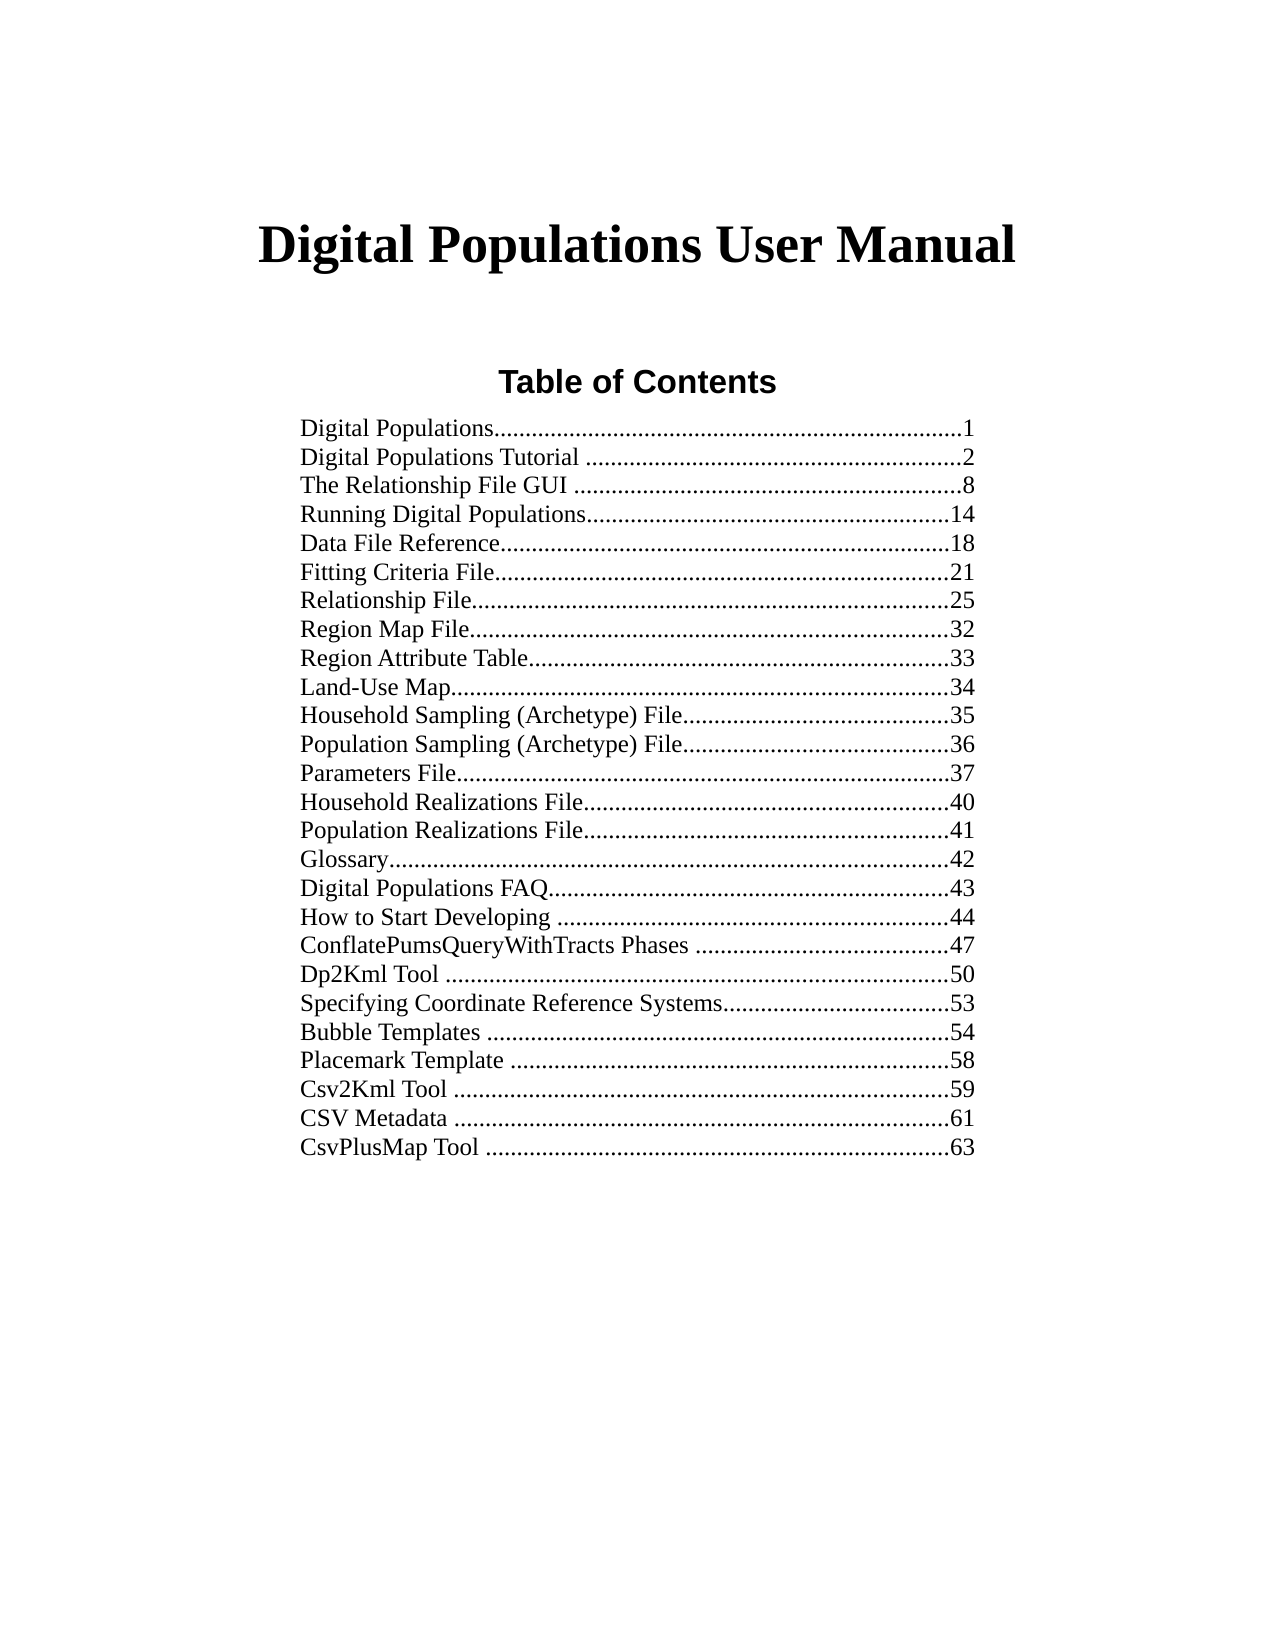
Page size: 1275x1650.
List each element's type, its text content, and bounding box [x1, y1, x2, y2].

text Relationship File 25 [300, 585, 975, 614]
text Bubble Templates 54 [300, 1017, 975, 1045]
text Region Map File 32 [300, 614, 975, 643]
text How to Start Developing 44 [300, 902, 975, 930]
text ConflatePumsQueryWithTracts Phases 47 [300, 930, 975, 959]
text Household Sampling (Archetype) File 35 [300, 700, 975, 729]
text Parameters File 37 [300, 758, 975, 787]
text Dp2Kml Tool 50 [300, 959, 975, 988]
text Land-Use Map 34 [300, 672, 975, 700]
text Digital Populations User Manual [150, 212, 1125, 274]
text Population Sampling (Archetype) File 36 [300, 729, 975, 758]
text The Relationship File GUI 8 [300, 470, 975, 499]
text Digital Populations 1 [300, 413, 975, 442]
text Digital Populations FAQ 43 [300, 873, 975, 902]
text Csv2Kml Tool 59 [300, 1074, 975, 1103]
text CsvPlusMap Tool 63 [300, 1132, 975, 1160]
text Data File Reference 18 [300, 528, 975, 557]
text Running Digital Populations 14 [300, 499, 975, 528]
subtitle Table of Contents [300, 362, 975, 400]
text Population Realizations File 41 [300, 815, 975, 844]
text Digital Populations Tutorial 2 [300, 442, 975, 470]
text Placemark Template 58 [300, 1045, 975, 1074]
text Household Realizations File 40 [300, 787, 975, 815]
text CSV Metadata 61 [300, 1103, 975, 1132]
text Glossary 42 [300, 844, 975, 873]
text Fitting Criteria File 21 [300, 557, 975, 585]
text Region Attribute Table 33 [300, 643, 975, 672]
text Specifying Coordinate Reference Systems 53 [300, 988, 975, 1017]
